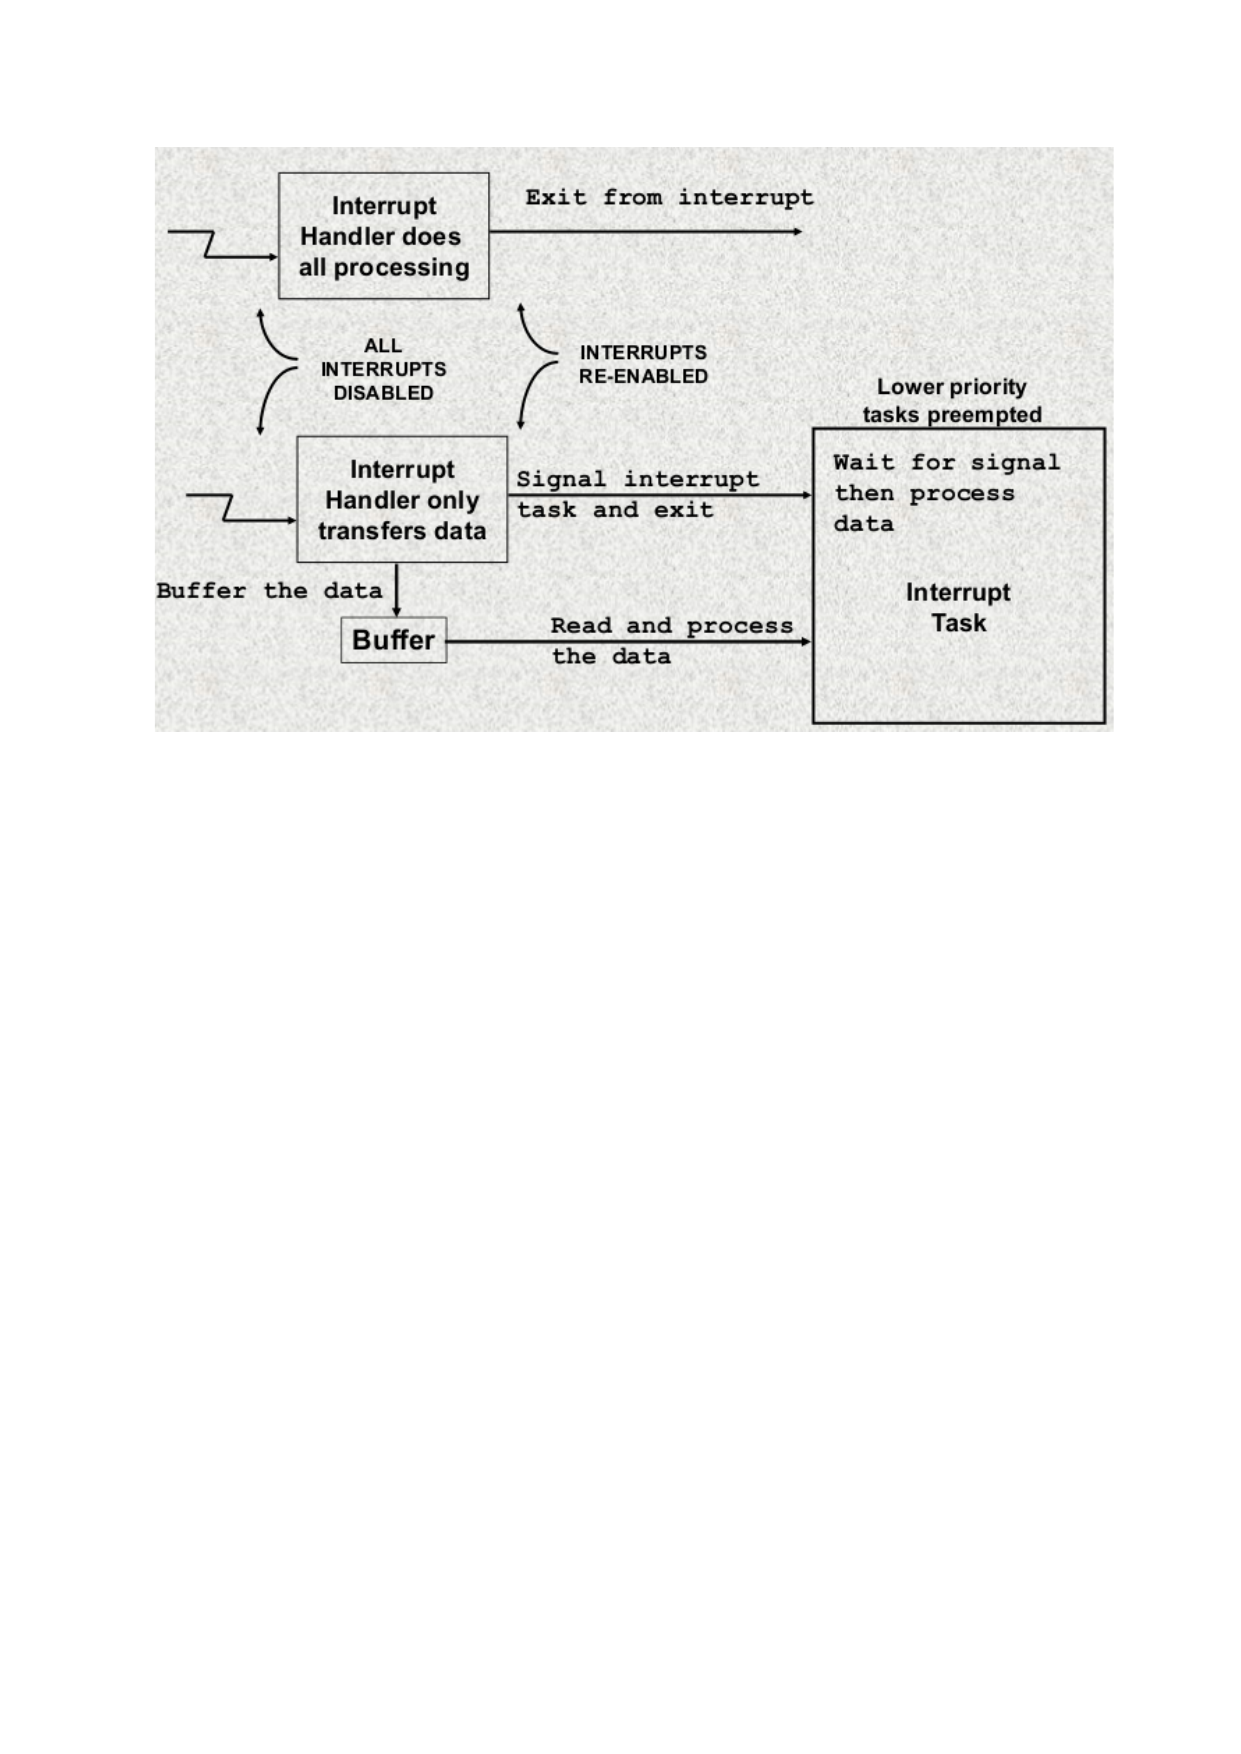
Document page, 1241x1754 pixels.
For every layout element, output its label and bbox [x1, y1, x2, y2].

picture [154, 147, 1114, 732]
